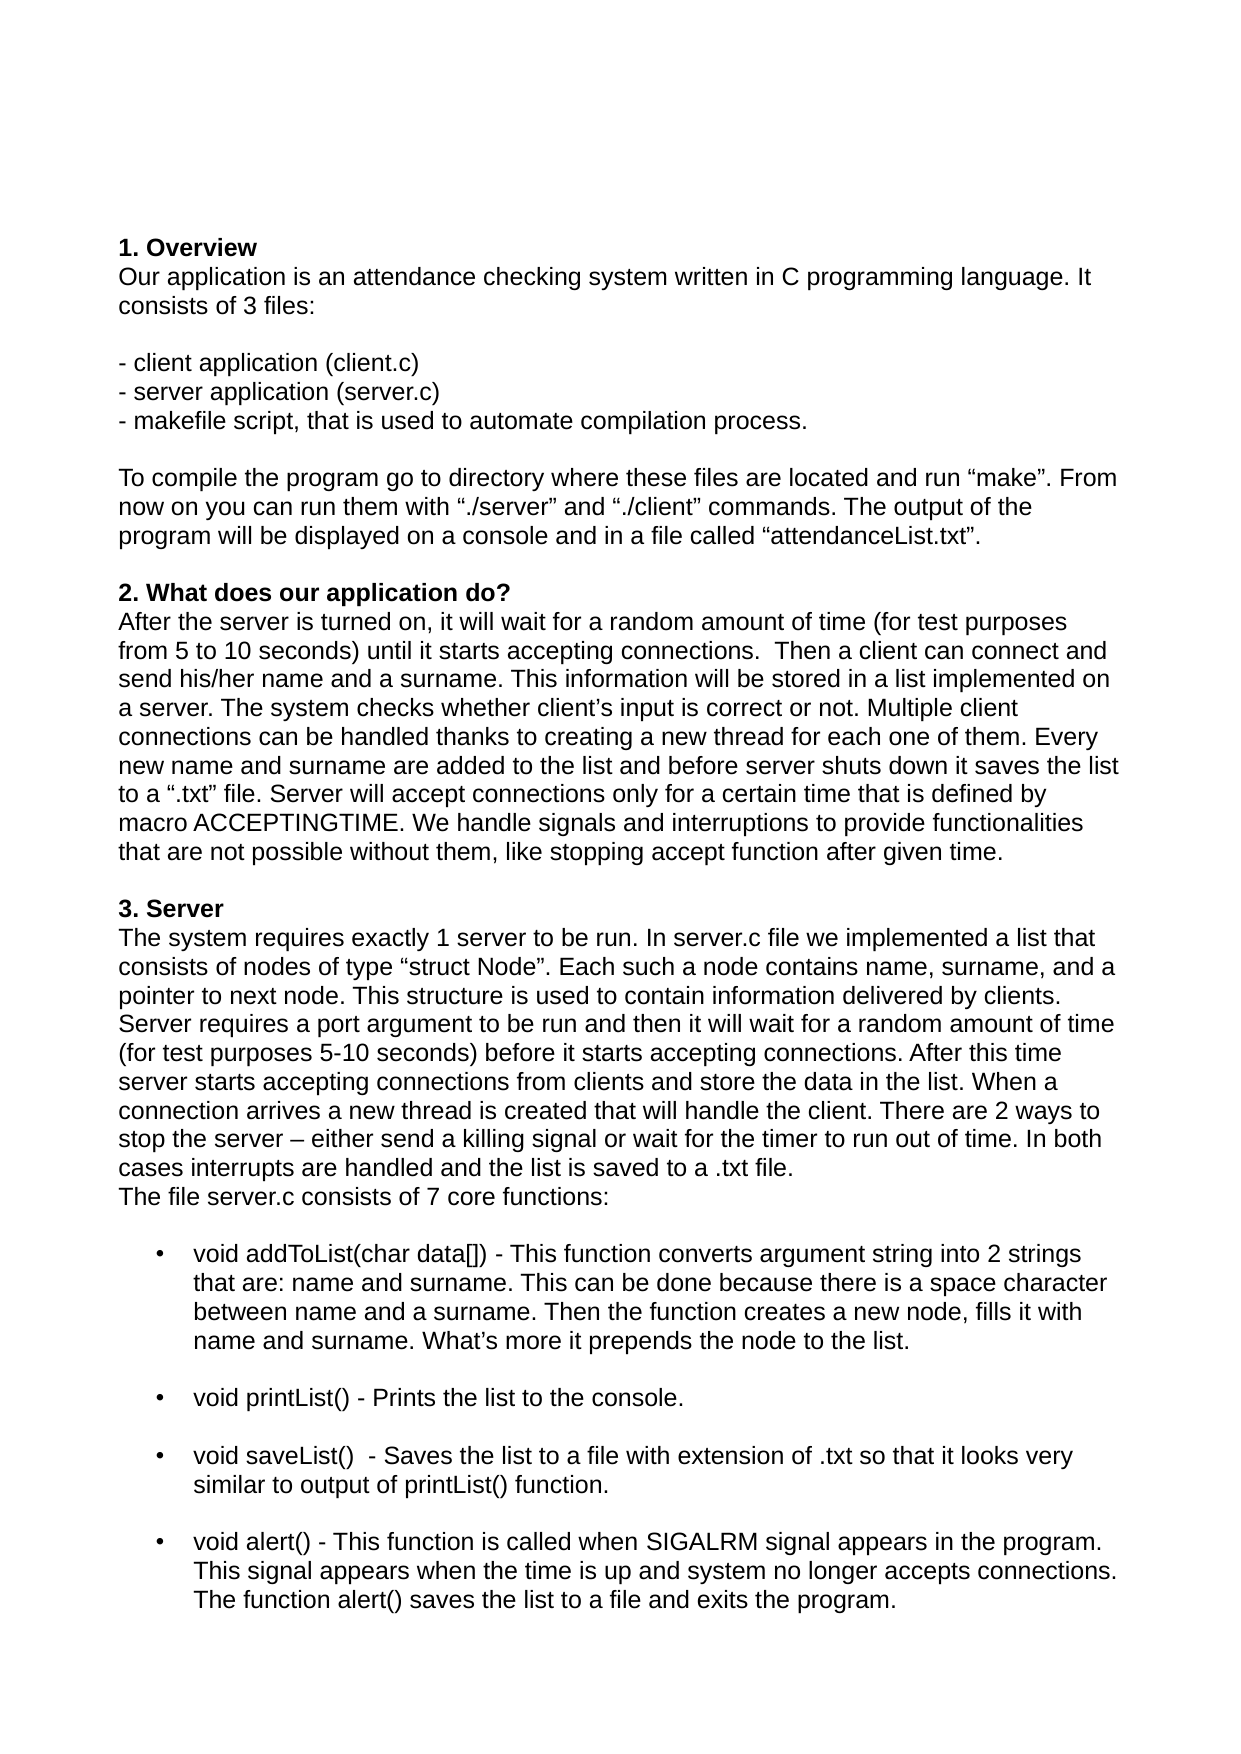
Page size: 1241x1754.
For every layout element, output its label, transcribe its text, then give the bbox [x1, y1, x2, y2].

list void printList() - Prints the list to the console. [156, 1383, 1122, 1412]
text - client application (client.c) [118, 348, 1122, 377]
text After the server is turned on, it will wait for a random amount of time (for test purposes from 5 to 10 seconds) until it starts accepting connections. Then a client can connect and send his/her name and a surname. This information will be stored in a list implemented on a server. The system checks whether client’s input is correct or not. Multiple client connections can be handled thanks to creating a new thread for each one of them. Every new name and surname are added to the list and before server shuts down it saves the list to a “.txt” file. Server will accept connections only for a certain time that is defined by macro ACCEPTINGTIME. We handle signals and interruptions to provide functionalities that are not possible without them, like stopping accept function after given time. [118, 607, 1122, 866]
text - server application (server.c) [118, 377, 1122, 406]
text To compile the program go to directory where these files are located and run “make”. From now on you can run them with “./server” and “./client” commands. The output of the program will be displayed on a console and in a file called “attendanceList.txt”. [118, 463, 1122, 549]
text The system requires exactly 1 server to be run. In server.c file we implemented a list that consists of nodes of type “struct Node”. Each such a node contains name, surname, and a pointer to next node. This structure is used to contain information delivered by clients. Server requires a port argument to be run and then it will wait for a random amount of time (for test purposes 5-10 seconds) before it starts accepting connections. After this time server starts accepting connections from clients and store the data in the list. When a connection arrives a new thread is created that will handle the client. There are 2 ways to stop the server – either send a killing signal or wait for the timer to run out of time. In both cases interrupts are handled and the list is saved to a .txt file. [118, 923, 1122, 1182]
text 2. What does our application do? [118, 578, 1122, 607]
text Our application is an attendance checking system written in C programming language. It consists of 3 files: [118, 262, 1122, 319]
text The file server.c consists of 7 core functions: [118, 1182, 1122, 1211]
text - makefile script, that is used to automate compilation process. [118, 406, 1122, 434]
text 1. Overview [118, 233, 1122, 262]
list void addToList(char data[]) - This function converts argument string into 2 strings that are: name and surname. This can be done because there is a space character between name and a surname. Then the function creates a new node, fills it with name and surname. What’s more it prepends the node to the list. [156, 1239, 1122, 1354]
text 3. Server [118, 894, 1122, 923]
list void alert() - This function is called when SIGALRM signal appears in the program. This signal appears when the time is up and system no longer accepts connections. The function alert() saves the list to a file and exits the program. [156, 1527, 1122, 1613]
list void saveList() - Saves the list to a file with extension of .txt so that it looks very similar to output of printList() function. [156, 1441, 1122, 1498]
